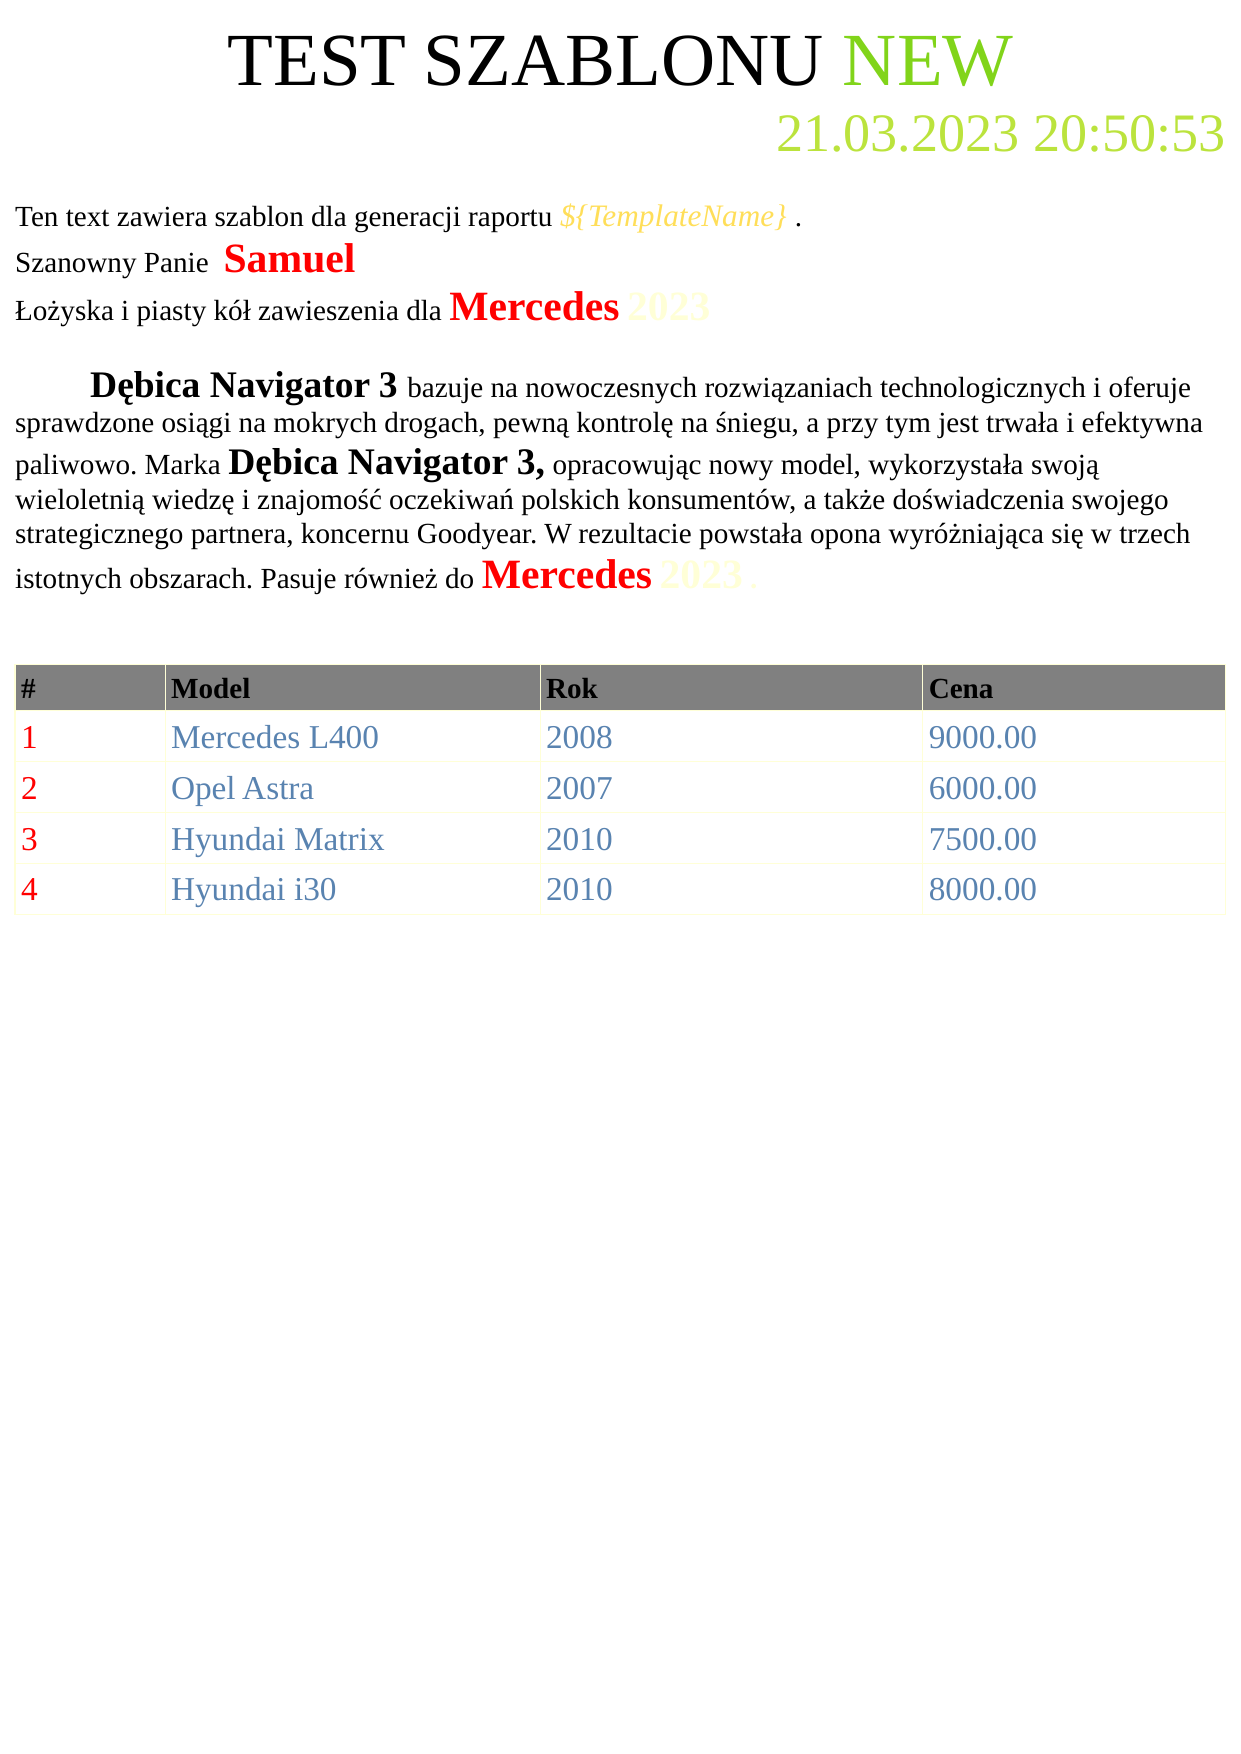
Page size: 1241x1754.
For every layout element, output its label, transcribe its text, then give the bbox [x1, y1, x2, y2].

table_cell Opel Astra [166, 762, 540, 812]
table_header Model [166, 665, 540, 710]
table_header Cena [923, 665, 1225, 710]
table_cell 2010 [541, 864, 922, 914]
table_cell Hyundai Matrix [166, 813, 540, 863]
table_cell 2010 [541, 813, 922, 863]
text 21.03.2023 20:50:53 [15, 101, 1226, 163]
text Łożyska i piasty kół zawieszenia dla Mercedes 2023 [15, 281, 1226, 329]
table_cell 1 [16, 711, 165, 761]
table_cell 2 [16, 762, 165, 812]
text TEST SZABLONU NEW [15, 15, 1226, 101]
table_cell 6000.00 [923, 762, 1225, 812]
text Szanowny Panie Samuel [15, 233, 1226, 281]
table_cell 4 [16, 864, 165, 914]
table_header # [16, 665, 165, 710]
table_cell 2008 [541, 711, 922, 761]
table_cell 7500.00 [923, 813, 1225, 863]
text Dębica Navigator 3 bazuje na nowoczesnych rozwiązaniach technologicznych i oferuje sprawdzone osiągi na mokrych drogach, pewną kontrolę na śniegu, a przy tym jest trwała i efektywna paliwowo. Marka Dębica Navigator 3, opracowując nowy model, wykorzystała swoją wieloletnią wiedzę i znajomość oczekiwań polskich konsumentów, a także doświadczenia swojego strategicznego partnera, koncernu Goodyear. W rezultacie powstała opona wyróżniająca się w trzech istotnych obszarach. Pasuje również do Mercedes 2023 . [15, 362, 1226, 664]
table_cell 8000.00 [923, 864, 1225, 914]
table_cell Mercedes L400 [166, 711, 540, 761]
table_cell 2007 [541, 762, 922, 812]
table_cell 9000.00 [923, 711, 1225, 761]
table_cell Hyundai i30 [166, 864, 540, 914]
table_header Rok [541, 665, 922, 710]
table_cell 3 [16, 813, 165, 863]
text Ten text zawiera szablon dla generacji raportu ${TemplateName} . [15, 197, 1226, 233]
